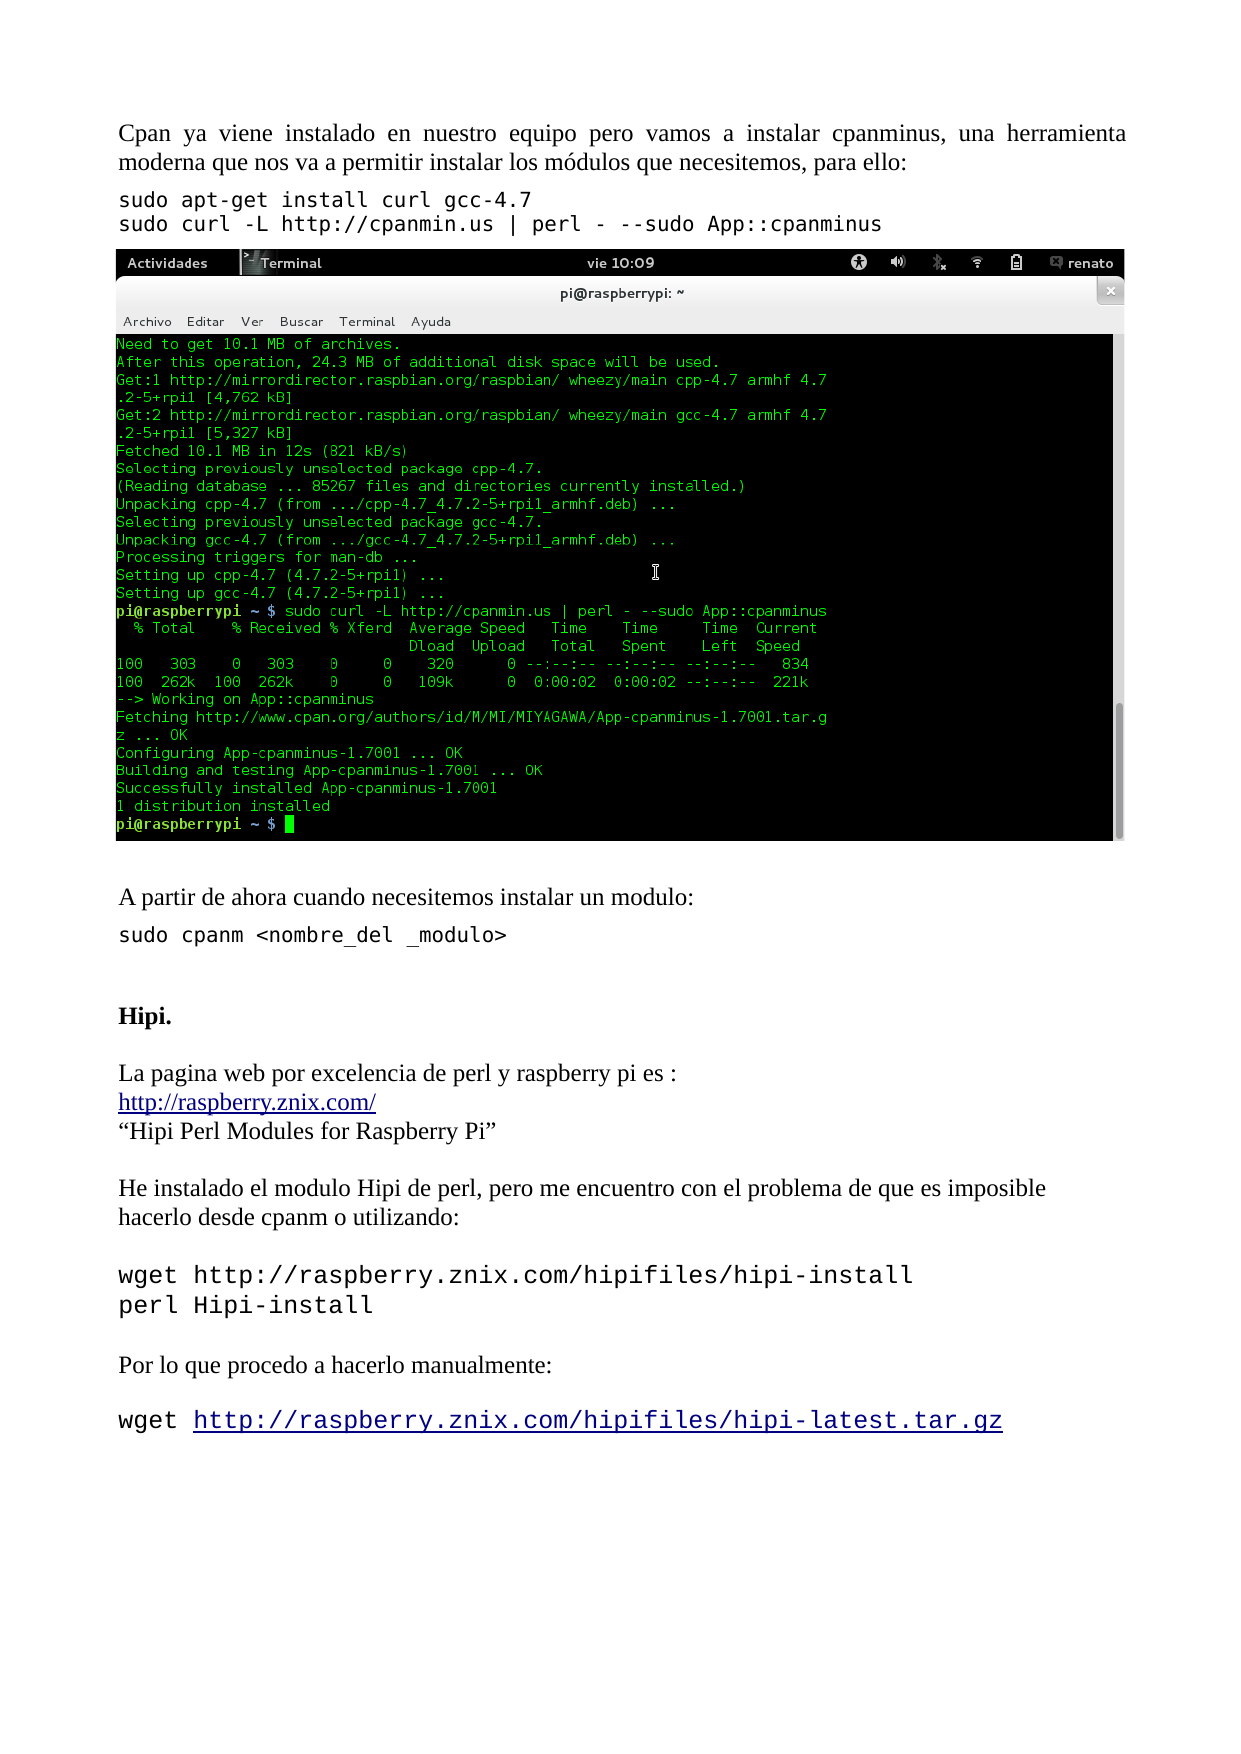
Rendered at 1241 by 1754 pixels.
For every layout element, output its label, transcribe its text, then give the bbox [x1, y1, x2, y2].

text sudo apt-get install curl gcc-4.7 sudo curl -L http://cpanmin.us | perl - --sudo App::cpanminus [118, 188, 1127, 237]
text Por lo que procedo a hacerlo manualmente: [118, 1350, 1122, 1379]
text La pagina web por excelencia de perl y raspberry pi es : [118, 1058, 1127, 1087]
picture [115, 249, 1125, 841]
text wget http://raspberry.znix.com/hipifiles/hipi-install perl Hipi-install [118, 1260, 1122, 1321]
text He instalado el modulo Hipi de perl, pero me encuentro con el problema de que es imposible hacerlo desde cpanm o utilizando: [118, 1173, 1122, 1231]
text sudo cpanm <nombre_del _modulo> [118, 923, 1127, 947]
text Cpan ya viene instalado en nuestro equipo pero vamos a instalar cpanminus, una herramienta moderna que nos va a permitir instalar los módulos que necesitemos, para ello: [118, 118, 1127, 176]
text “Hipi Perl Modules for Raspberry Pi” [118, 1116, 1127, 1145]
text http://raspberry.znix.com/ [118, 1087, 1127, 1116]
text wget http://raspberry.znix.com/hipifiles/hipi-latest.tar.gz [118, 1408, 1122, 1436]
text A partir de ahora cuando necesitemos instalar un modulo: [118, 882, 1127, 911]
text Hipi. [118, 1001, 1127, 1030]
